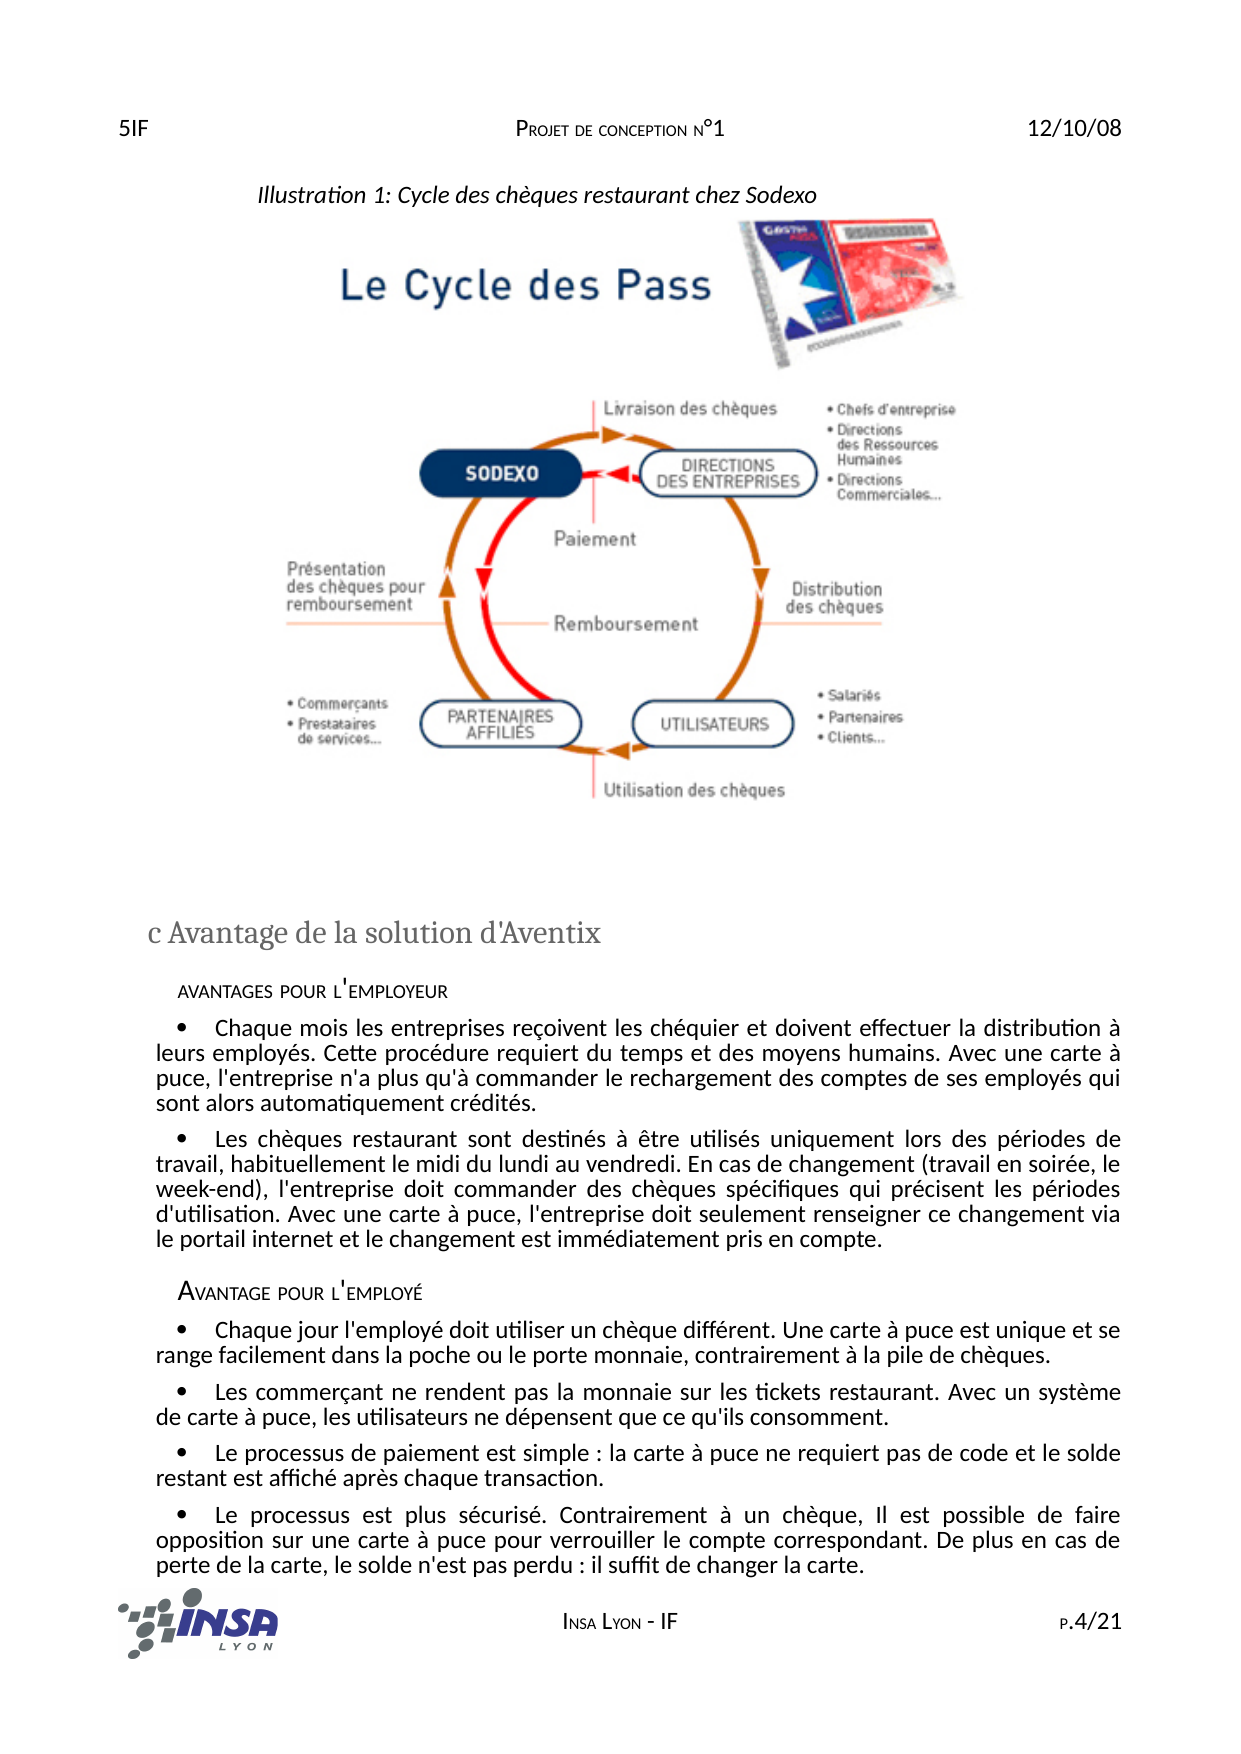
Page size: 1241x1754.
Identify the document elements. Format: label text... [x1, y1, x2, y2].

list Les commerçant ne rendent pas la monnaie sur les tickets restaurant. Avec un système de carte à puce, les utilisateurs ne dépensent que ce qu'ils consomment. [118, 1381, 1122, 1431]
picture [257, 217, 983, 806]
text Illustration 1: Cycle des chèques restaurant chez Sodexo [257, 185, 983, 210]
list Chaque mois les entreprises reçoivent les chéquier et doivent effectuer la distribution à leurs employés. Cette procédure requiert du temps et des moyens humains. Avec une carte à puce, l'entreprise n'a plus qu'à commander le rechargement des comptes de ses employés qui sont alors automatiquement crédités. [118, 1017, 1122, 1117]
list Les chèques restaurant sont destinés à être utilisés uniquement lors des périodes de travail, habituellement le midi du lundi au vendredi. En cas de changement (travail en soirée, le week-end), l'entreprise doit commander des chèques spécifiques qui précisent les périodes d'utilisation. Avec une carte à puce, l'entreprise doit seulement renseigner ce changement via le portail internet et le changement est immédiatement pris en compte. [118, 1129, 1122, 1254]
list Le processus de paiement est simple : la carte à puce ne requiert pas de code et le solde restant est affiché après chaque transaction. [118, 1443, 1122, 1493]
subtitle avantages pour l'employeur [118, 976, 1122, 1006]
picture [118, 1588, 278, 1659]
list Le processus est plus sécurisé. Contrairement à un chèque, Il est possible de faire opposition sur une carte à puce pour verrouiller le compte correspondant. De plus en cas de perte de la carte, le solde n'est pas perdu : il suffit de changer la carte. [118, 1505, 1122, 1580]
subtitle Avantage pour l'employé [118, 1278, 1122, 1308]
subtitle Avantage de la solution d'Aventix [118, 914, 1122, 952]
list Chaque jour l'employé doit utiliser un chèque différent. Une carte à puce est unique et se range facilement dans la poche ou le porte monnaie, contrairement à la pile de chèques. [118, 1319, 1122, 1369]
